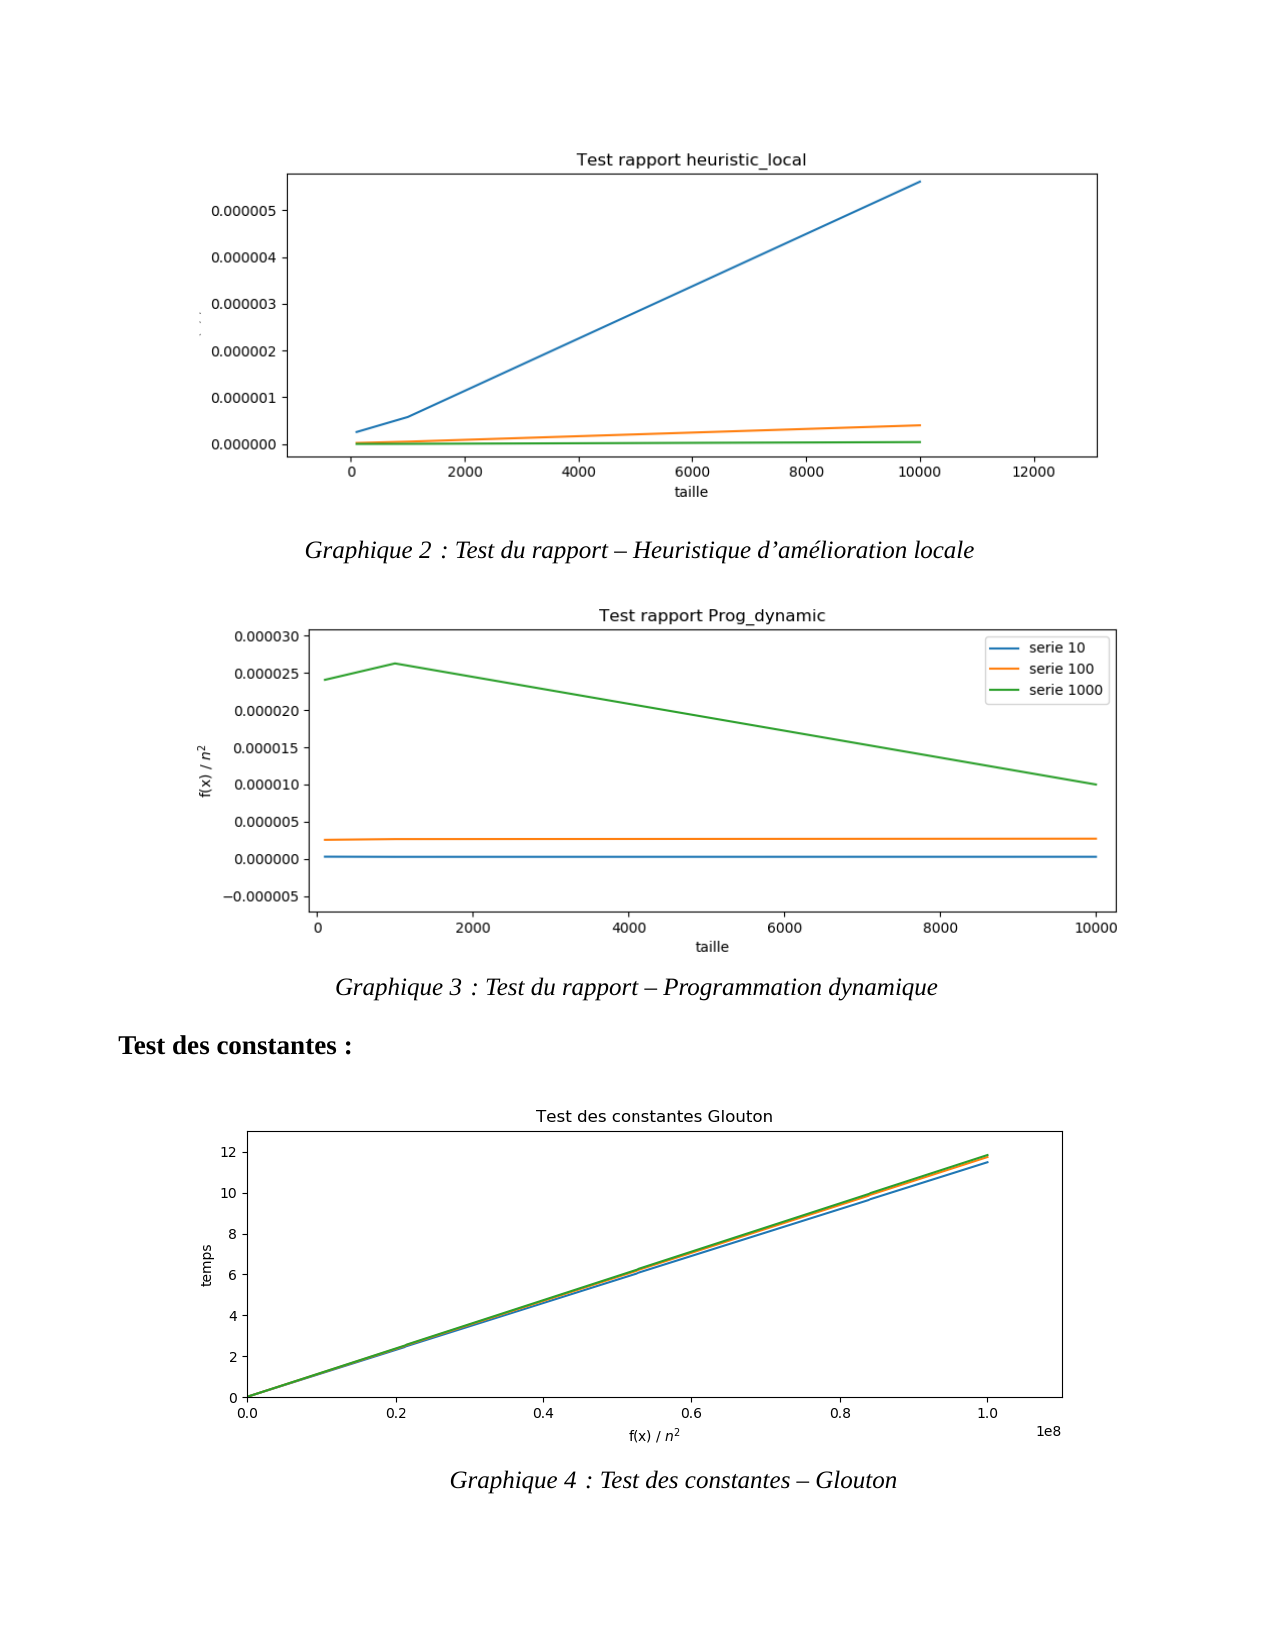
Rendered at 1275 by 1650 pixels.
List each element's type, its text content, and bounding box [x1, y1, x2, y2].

text Graphique 4 : Test des constantes – Glouton [118, 1060, 1157, 1494]
text Test des constantes : [118, 1029, 1157, 1060]
text Graphique 2 : Test du rapport – Heuristique d’amélioration locale [118, 535, 1157, 564]
text Graphique 3 : Test du rapport – Programmation dynamique [118, 564, 1157, 1001]
